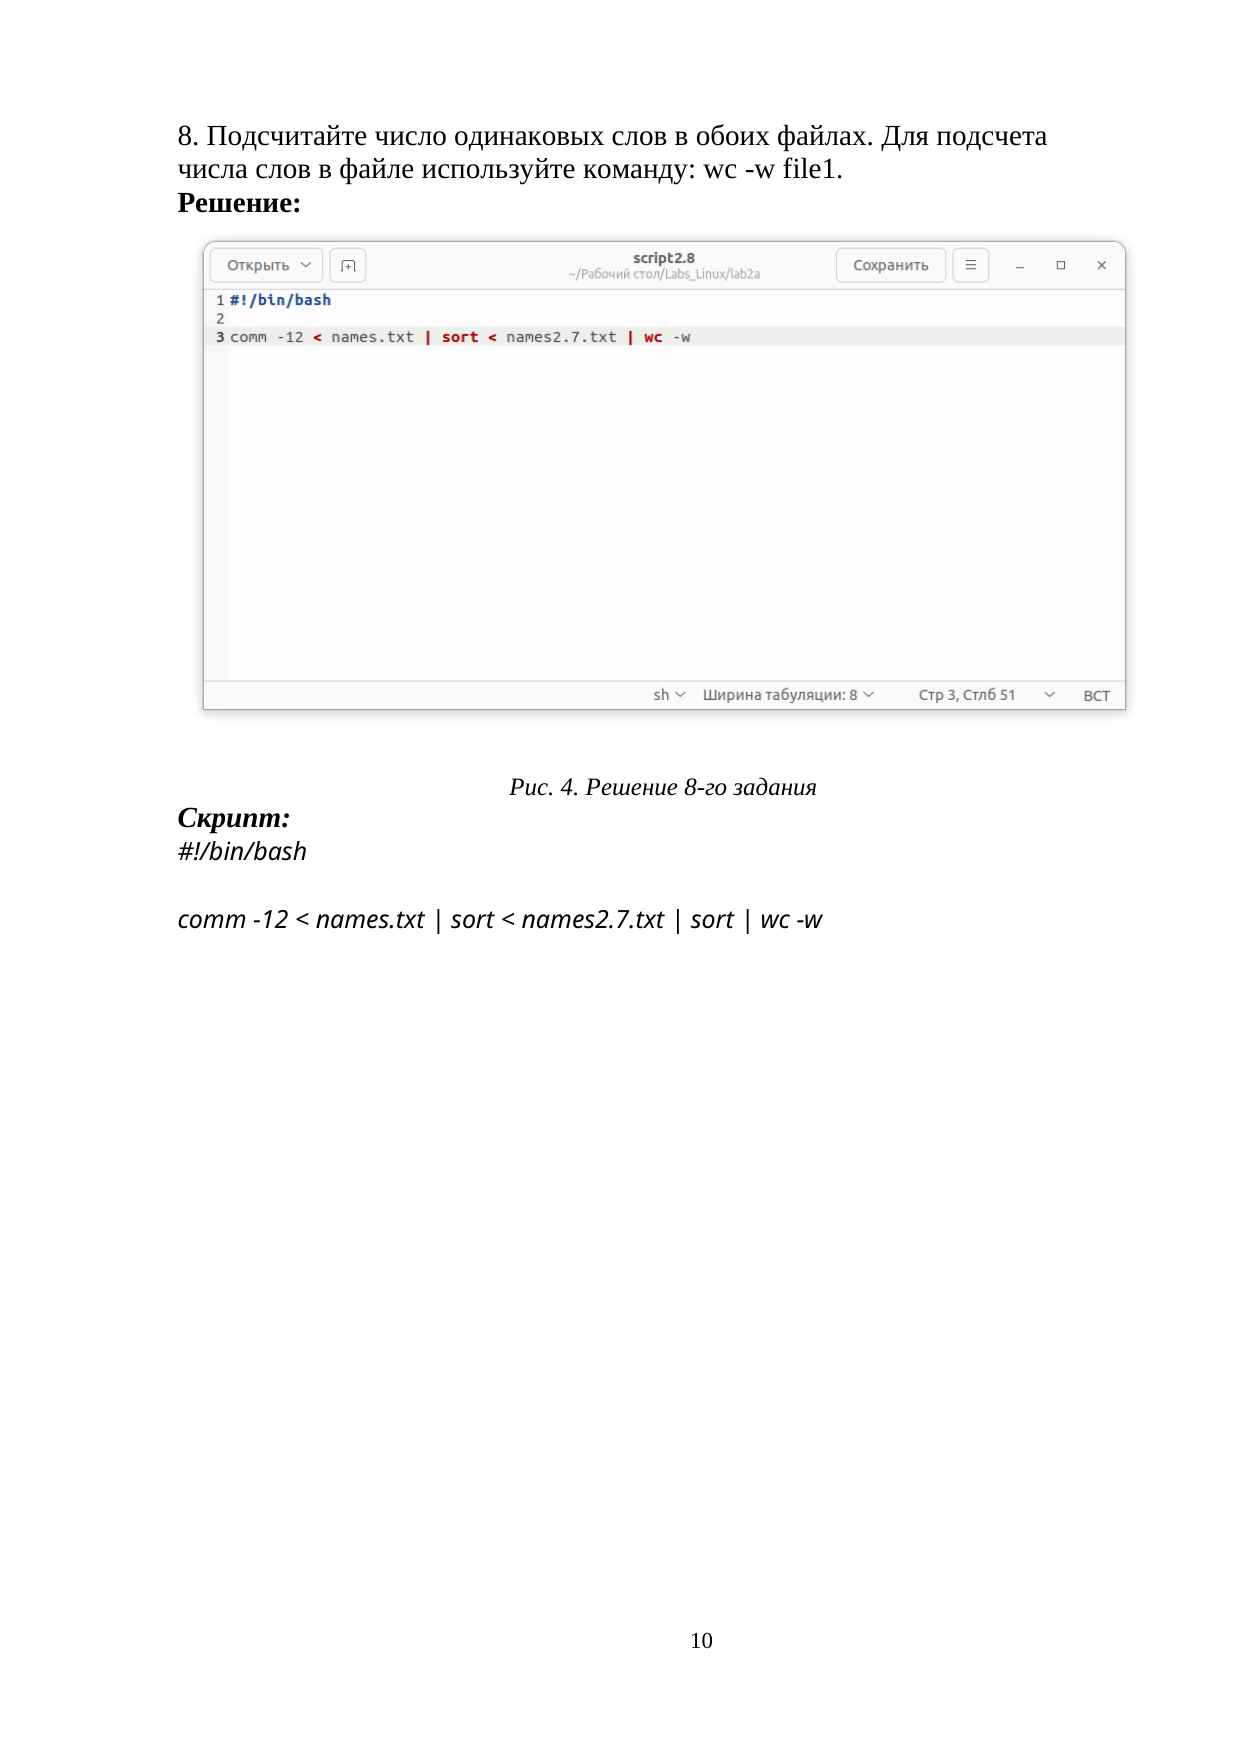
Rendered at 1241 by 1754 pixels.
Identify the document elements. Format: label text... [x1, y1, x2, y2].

picture [177, 218, 1152, 739]
text 8. Подсчитайте число одинаковых слов в обоих файлах. Для подсчета [177, 118, 1152, 152]
text числа слов в файле используйте команду: wc -w file1. [177, 152, 1152, 185]
text #!/bin/bash [177, 834, 1152, 868]
text Рис. 4. Решение 8-го задания [177, 772, 1152, 800]
text Решение: [177, 185, 1152, 218]
text comm -12 < names.txt | sort < names2.7.txt | sort | wc -w [177, 902, 1152, 936]
text Скрипт: [177, 800, 1152, 834]
